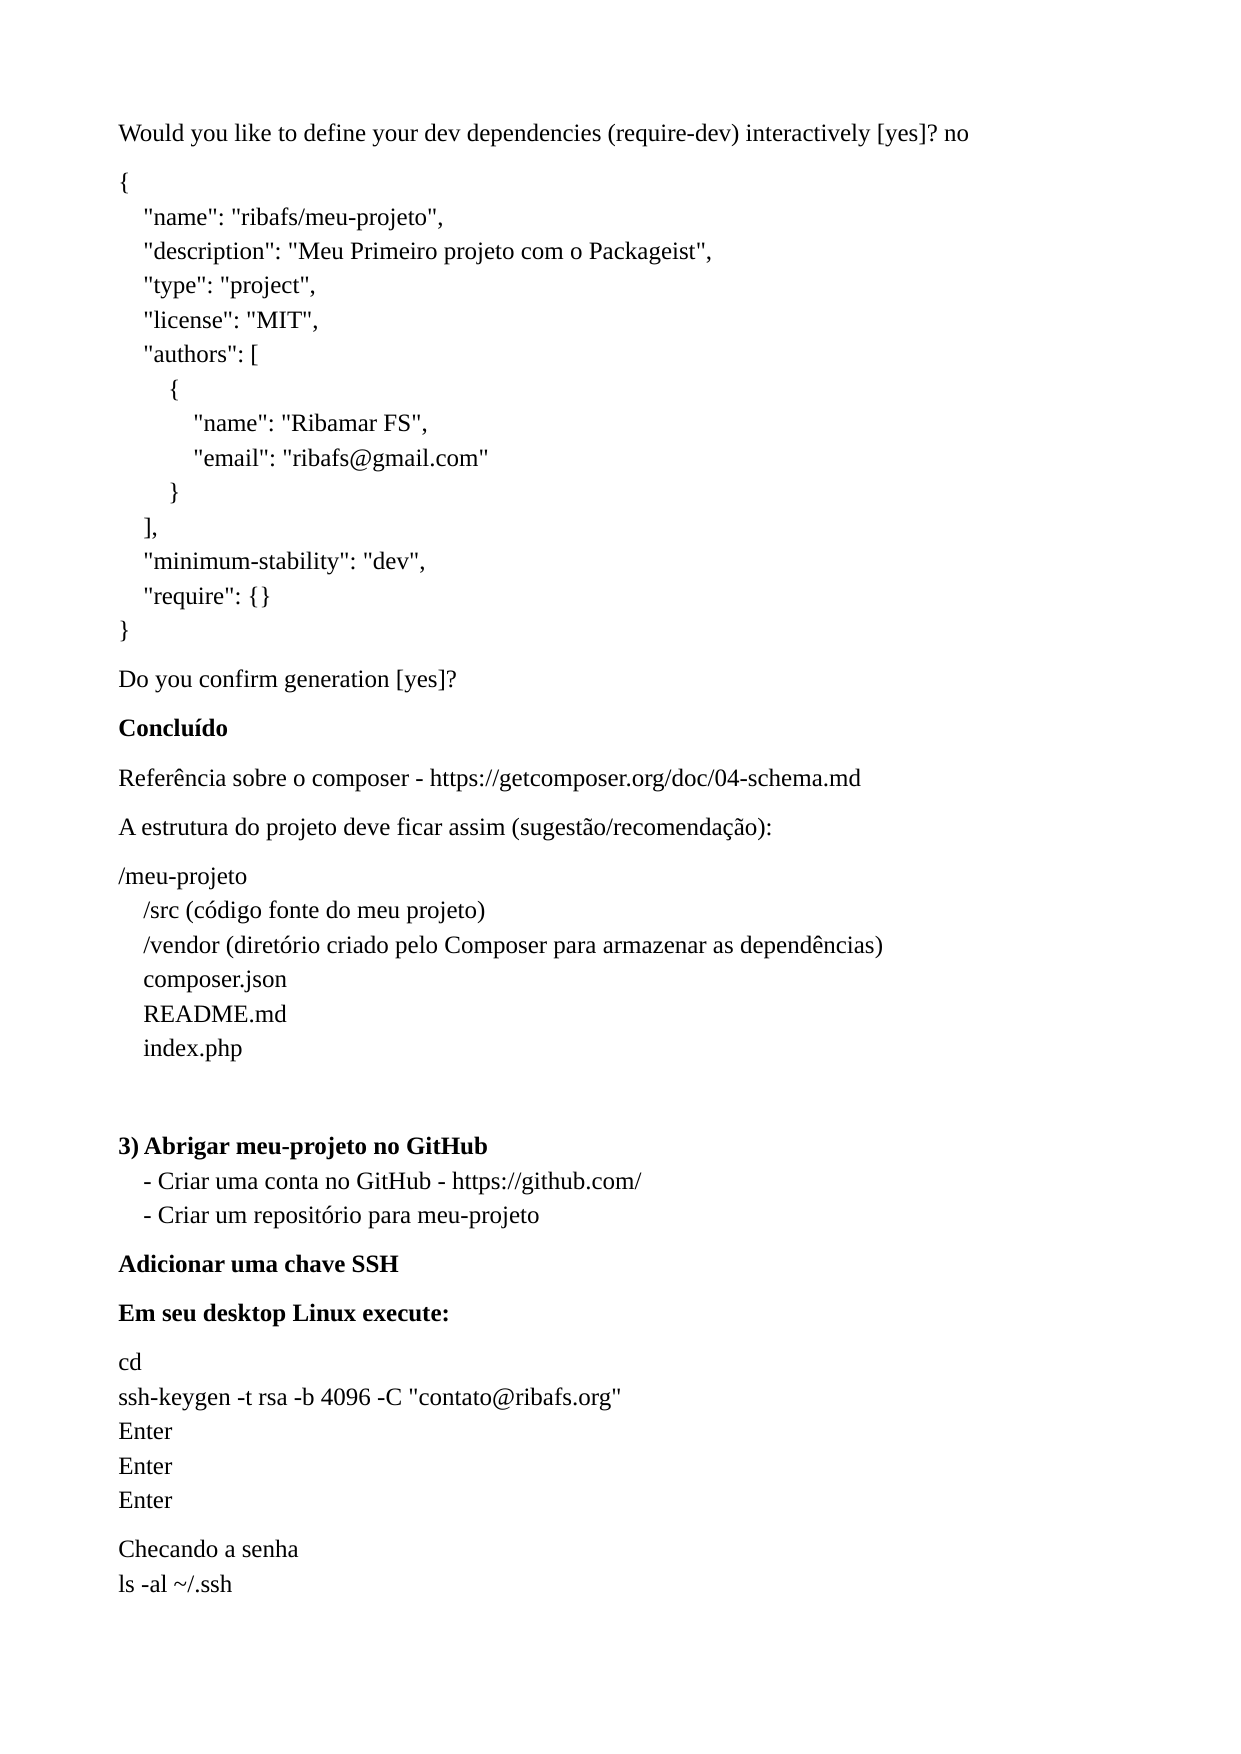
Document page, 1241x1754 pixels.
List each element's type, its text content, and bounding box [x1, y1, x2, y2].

text 3) Abrigar meu-projeto no GitHub - Criar uma conta no GitHub - https://github.com/ - Criar um repositório para meu-projeto [118, 1131, 1122, 1229]
text cd ssh-keygen -t rsa -b 4096 -C "contato@ribafs.org" Enter Enter Enter [118, 1347, 1122, 1514]
text Em seu desktop Linux execute: [118, 1298, 1122, 1327]
text Checando a senha ls -al ~/.ssh [118, 1534, 1122, 1598]
text Referência sobre o composer - https://getcomposer.org/doc/04-schema.md [118, 763, 1122, 791]
text Concluído [118, 713, 1122, 742]
text Do you confirm generation [yes]? [118, 664, 1122, 693]
text { "name": "ribafs/meu-projeto", "description": "Meu Primeiro projeto com o Packageist", "type": "project", "license": "MIT", "authors": [ { "name": "Ribamar FS", "email": "ribafs@gmail.com" } ], "minimum-stability": "dev", "require": {} } [118, 167, 1122, 644]
text A estrutura do projeto deve ficar assim (sugestão/recomendação): [118, 812, 1122, 840]
text /meu-projeto /src (código fonte do meu projeto) /vendor (diretório criado pelo Composer para armazenar as dependências) composer.json README.md index.php [118, 861, 1122, 1062]
text Would you like to define your dev dependencies (require-dev) interactively [yes]? no [118, 118, 1122, 147]
text Adicionar uma chave SSH [118, 1249, 1122, 1278]
